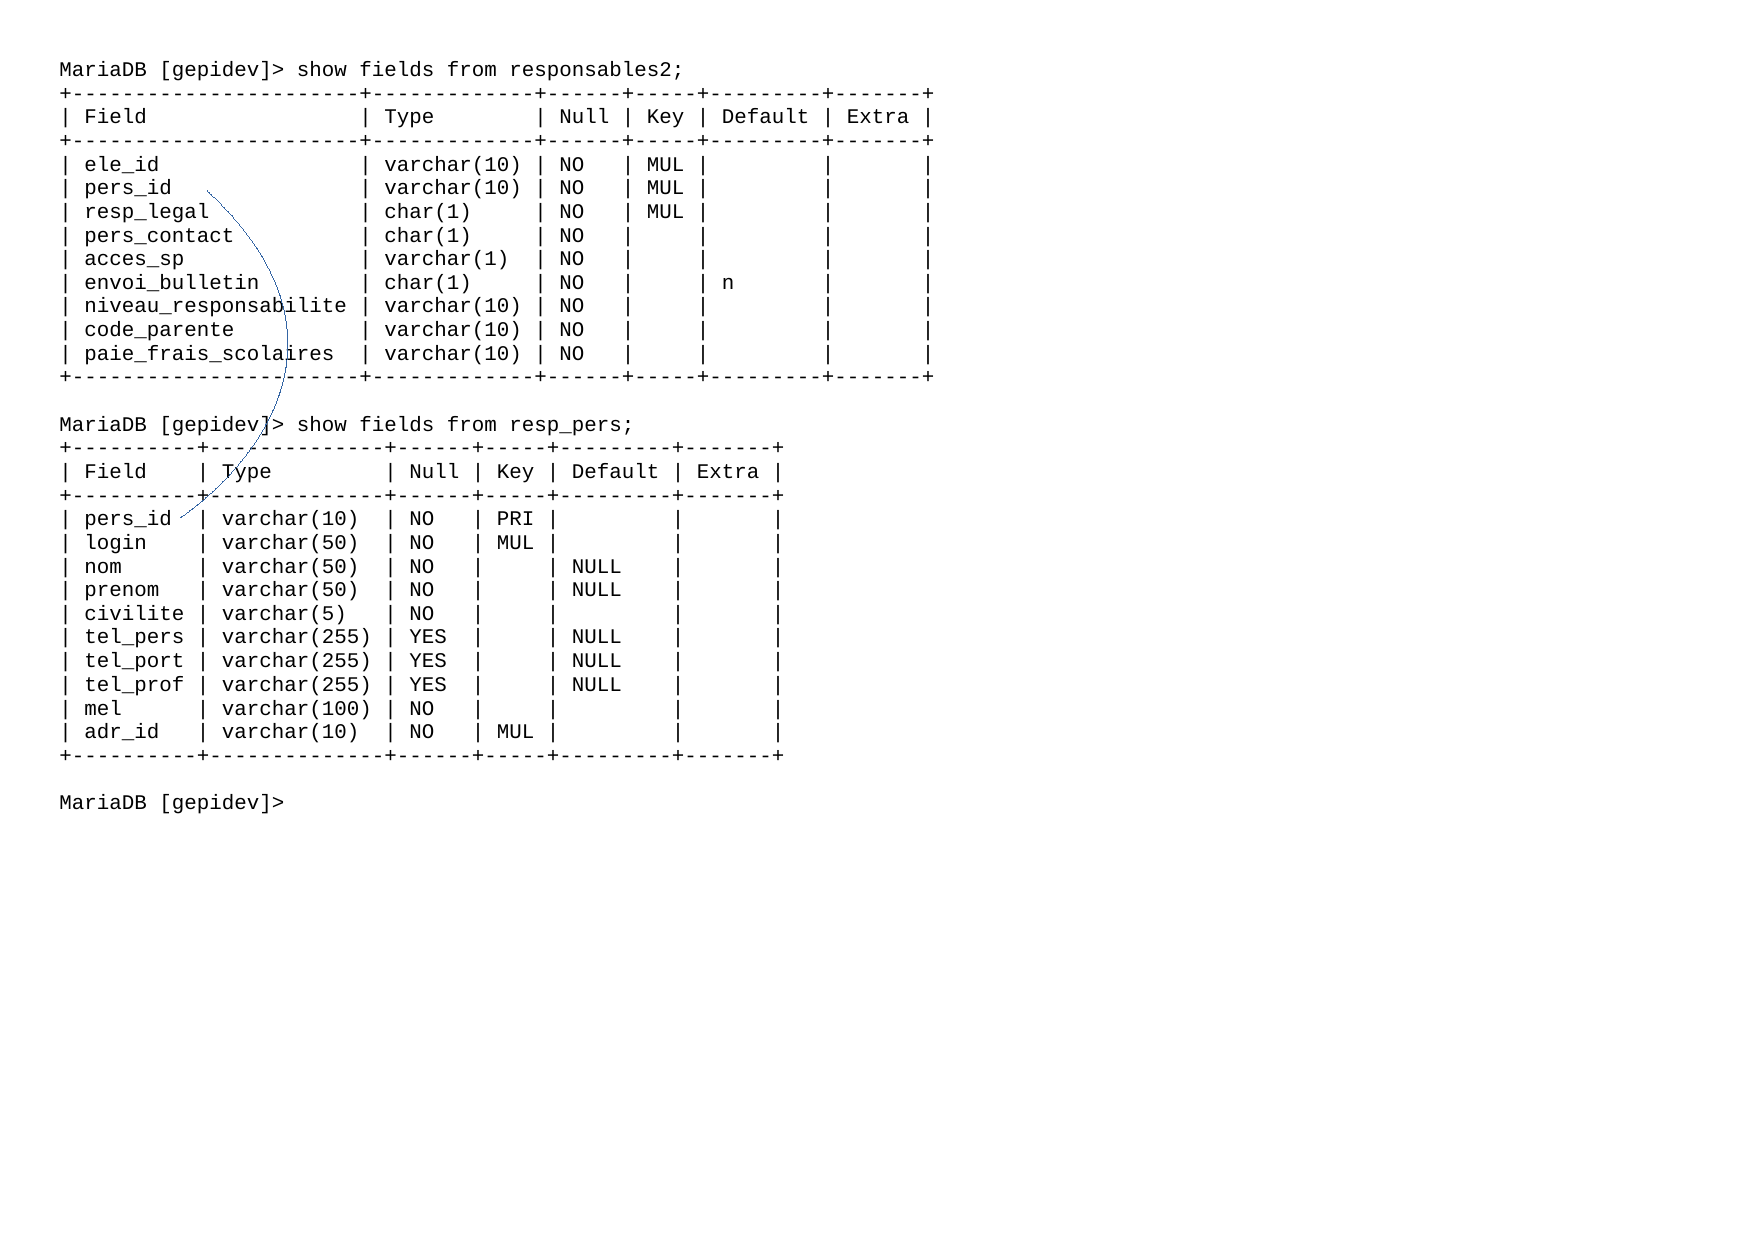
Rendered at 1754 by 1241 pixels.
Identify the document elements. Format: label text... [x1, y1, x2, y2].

text | niveau_responsabilite | varchar(10) | NO | | | | [59, 296, 1695, 319]
text | pers_contact | char(1) | NO | | | | [59, 224, 1695, 248]
text | code_parente | varchar(10) | NO | | | | [59, 319, 1695, 343]
text | pers_id | varchar(10) | NO | PRI | | | [59, 508, 1695, 532]
text | tel_prof | varchar(255) | YES | | NULL | | [59, 674, 1695, 697]
text | ele_id | varchar(10) | NO | MUL | | | [59, 154, 1695, 177]
text | envoi_bulletin | char(1) | NO | | n | | [59, 272, 1695, 296]
text +-----------------------+-------------+------+-----+---------+-------+ [59, 83, 1695, 106]
text | paie_frais_scolaires | varchar(10) | NO | | | | [287, 343, 1695, 366]
text | pers_id | varchar(10) | NO | MUL | | | [59, 177, 1695, 201]
text | prenom | varchar(50) | NO | | NULL | | [59, 579, 1695, 603]
text | Field | Type | Null | Key | Default | Extra | [59, 461, 1695, 485]
text | resp_legal | char(1) | NO | MUL | | | [59, 201, 1695, 224]
text +----------+--------------+------+-----+---------+-------+ [59, 437, 1695, 461]
text MariaDB [gepidev]> show fields from resp_pers; [59, 414, 1695, 437]
text | tel_port | varchar(255) | YES | | NULL | | [59, 650, 1695, 674]
text | mel | varchar(100) | NO | | | | [59, 697, 1695, 721]
text | civilite | varchar(5) | NO | | | | [59, 603, 1695, 627]
text | nom | varchar(50) | NO | | NULL | | [59, 556, 1695, 579]
text +-----------------------+-------------+------+-----+---------+-------+ [59, 366, 1695, 390]
text | login | varchar(50) | NO | MUL | | | [59, 532, 1695, 556]
text +----------+--------------+------+-----+---------+-------+ [59, 485, 1695, 508]
text | acces_sp | varchar(1) | NO | | | | [59, 248, 1695, 272]
text | paie_frais_scolaires | varchar(10) | NO | | | | [59, 343, 287, 366]
text | tel_pers | varchar(255) | YES | | NULL | | [59, 627, 1695, 650]
text MariaDB [gepidev]> [59, 792, 1695, 816]
text +-----------------------+-------------+------+-----+---------+-------+ [59, 130, 1695, 154]
text | Field | Type | Null | Key | Default | Extra | [59, 106, 1695, 130]
text +----------+--------------+------+-----+---------+-------+ [59, 745, 1695, 768]
text MariaDB [gepidev]> show fields from responsables2; [59, 59, 1695, 83]
text | adr_id | varchar(10) | NO | MUL | | | [59, 721, 1695, 745]
